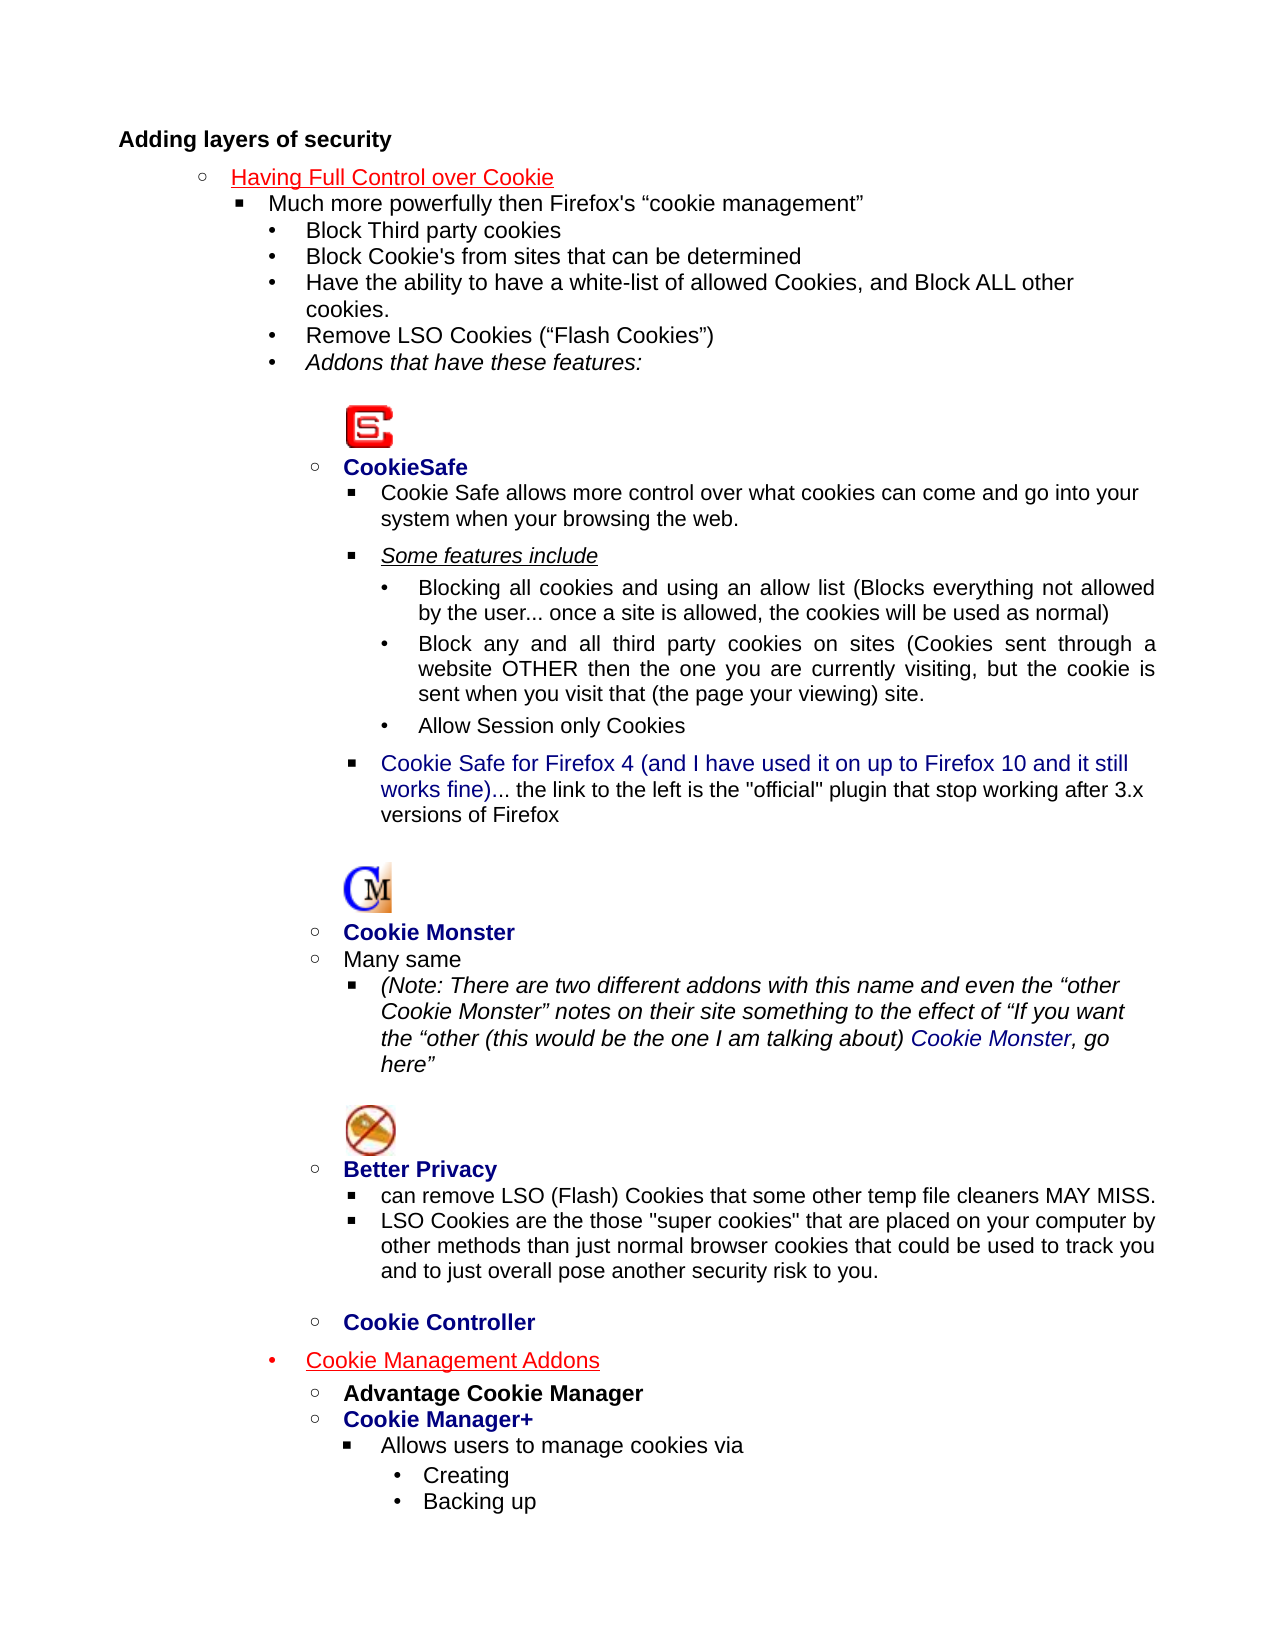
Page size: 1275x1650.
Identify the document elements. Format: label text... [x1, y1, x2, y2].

picture [345, 1105, 396, 1156]
list Cookie Safe for Firefox 4 (and I have used it on up to Firefox 10 and it still works fine)... the link to the left is the "official" plugin that stop working after 3.x versions of Firefox [343, 750, 1157, 828]
picture [341, 862, 392, 913]
list Many same [306, 946, 1157, 972]
list Having Full Control over Cookie [193, 164, 1157, 190]
list Block Third party cookies [268, 217, 1157, 243]
list Block any and all third party cookies on sites (Cookies sent through a website OTHER then the one you are currently visiting, but the cookie is sent when you visit that (the page your viewing) site. [381, 631, 1157, 706]
list Allows users to manage cookies via [338, 1432, 1179, 1458]
list Cookie Management Addons [268, 1347, 1157, 1373]
list Much more powerfully then Firefox's “cookie management” [231, 190, 1157, 217]
list Blocking all cookies and using an allow list (Blocks everything not allowed by the user... once a site is allowed, the cookies will be used as normal) [381, 574, 1157, 625]
list Backing up [393, 1488, 1157, 1514]
list (Note: There are two different addons with this name and even the “other Cookie Monster” notes on their site something to the effect of “If you want the “other (this would be the one I am talking about) Cookie Monster, go here” [343, 972, 1157, 1077]
list Block Cookie's from sites that can be determined [268, 243, 1157, 269]
list Better Privacy [306, 1156, 1157, 1183]
list Cookie Safe allows more control over what cookies can come and go into your system when your browsing the web. [343, 480, 1157, 531]
list Advantage Cookie Manager [306, 1379, 1180, 1406]
list Have the ability to have a white-list of allowed Cookies, and Block ALL other cookies. [268, 269, 1157, 322]
list Remove LSO Cookies (“Flash Cookies”) [268, 322, 1157, 348]
picture [346, 405, 393, 448]
list Some features include [343, 543, 1157, 568]
list CookieSafe [306, 454, 1157, 480]
list Cookie Controller [306, 1309, 1157, 1335]
list can remove LSO (Flash) Cookies that some other temp file cleaners MAY MISS. [343, 1183, 1157, 1208]
subtitle Adding layers of security [118, 126, 1157, 152]
list LSO Cookies are the those "super cookies" that are placed on your computer by other methods than just normal browser cookies that could be used to track you and to just overall pose another security risk to you. [343, 1208, 1157, 1283]
list Cookie Monster [306, 919, 1157, 946]
list Allow Session only Cookies [381, 712, 1157, 738]
list Creating [393, 1462, 1157, 1488]
list Cookie Manager+ [306, 1406, 1180, 1432]
list Addons that have these features: [268, 348, 1157, 375]
